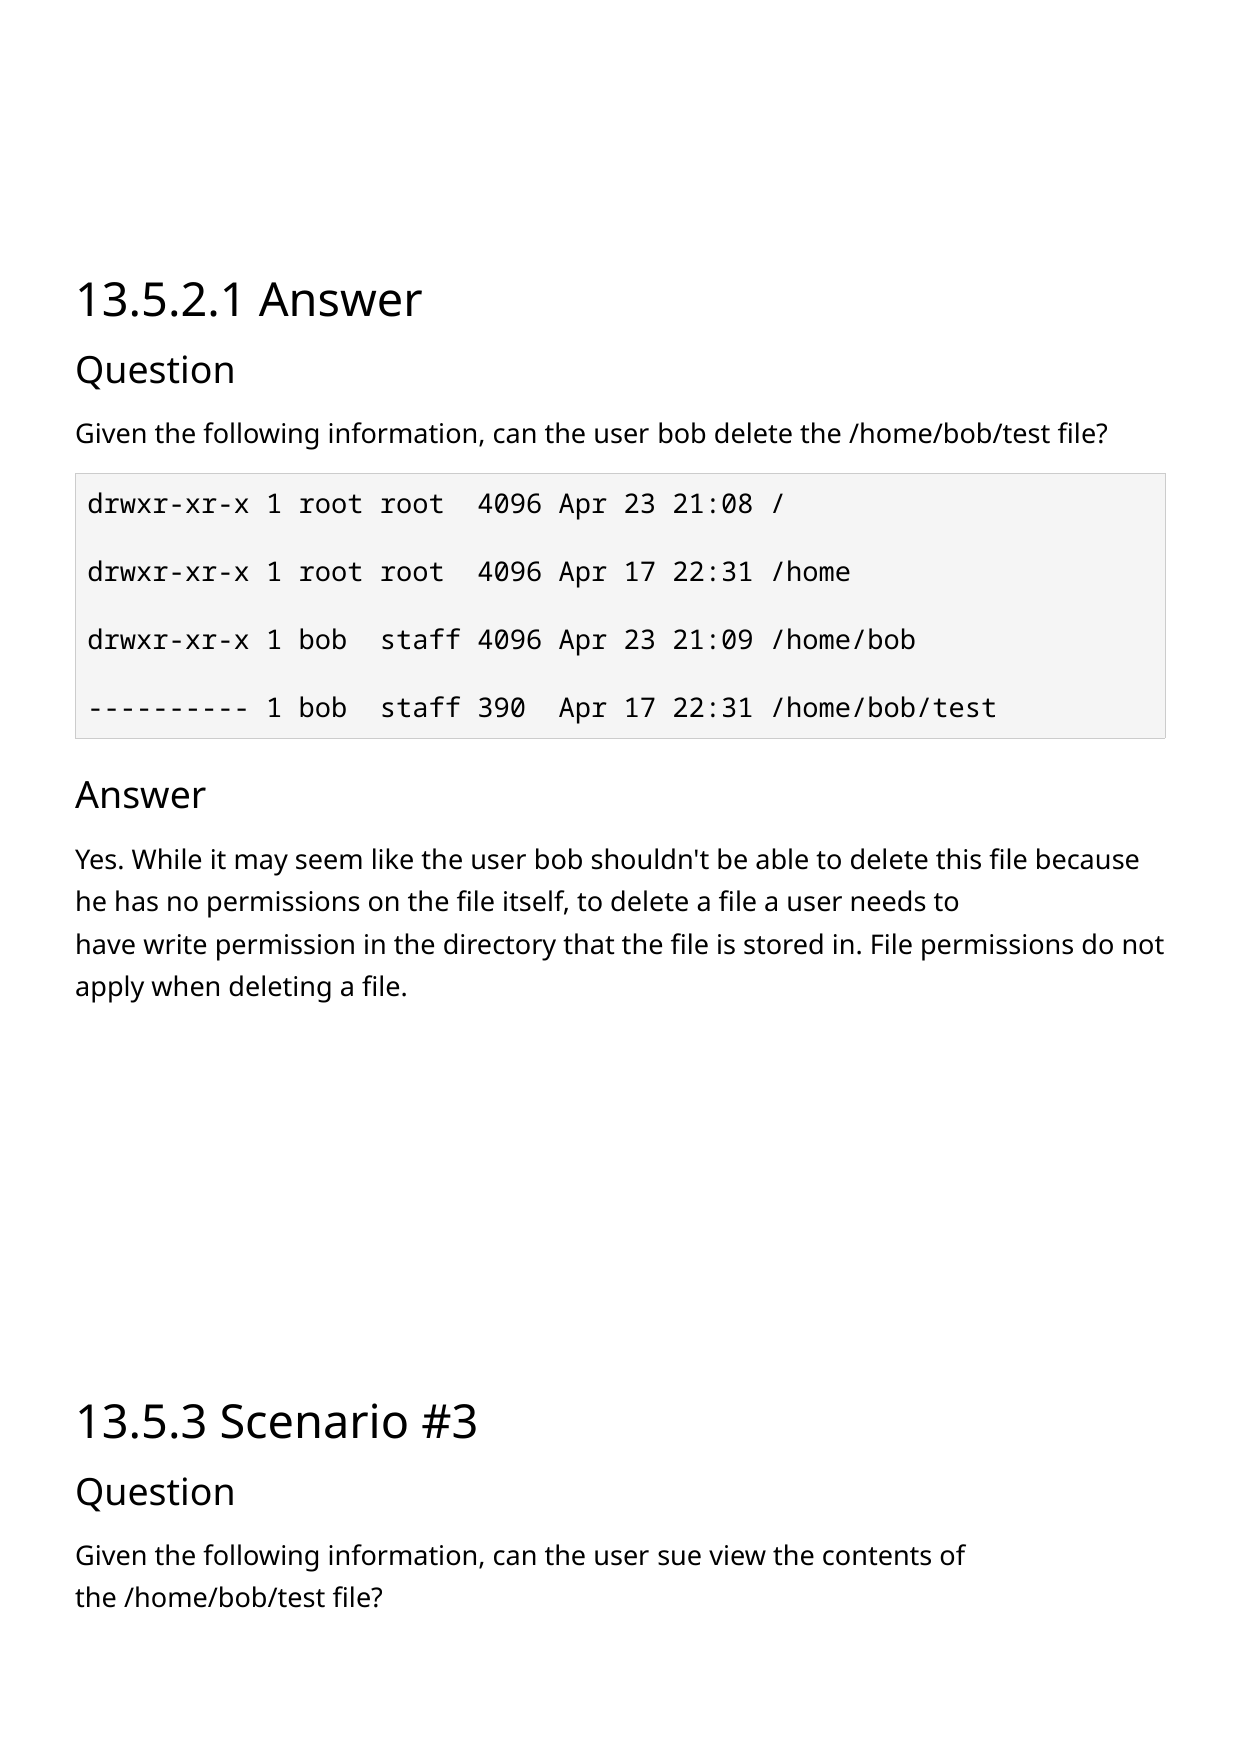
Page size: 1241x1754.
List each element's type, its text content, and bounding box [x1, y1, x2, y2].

text drwxr-xr-x 1 root root 4096 Apr 23 21:08 / [76, 474, 1165, 522]
subtitle Question [75, 343, 1165, 394]
text Given the following information, can the user bob delete the /home/bob/test file? [75, 415, 1165, 452]
text drwxr-xr-x 1 bob staff 4096 Apr 23 21:09 /home/bob [76, 609, 1165, 658]
text drwxr-xr-x 1 root root 4096 Apr 17 22:31 /home [76, 541, 1165, 590]
subtitle 13.5.3 Scenario #3 [75, 1388, 1165, 1452]
subtitle Answer [75, 769, 1165, 820]
subtitle Question [75, 1465, 1165, 1516]
subtitle 13.5.2.1 Answer [75, 267, 1165, 331]
text Yes. While it may seem like the user bob shouldn't be able to delete this file because he has no permissions on the file itself, to delete a file a user needs to have write permission in the directory that the file is stored in. File permissions do not apply when deleting a file. [75, 841, 1165, 1004]
text Given the following information, can the user sue view the contents of the /home/bob/test file? [75, 1537, 1165, 1616]
text ---------- 1 bob staff 390 Apr 17 22:31 /home/bob/test [76, 677, 1165, 738]
